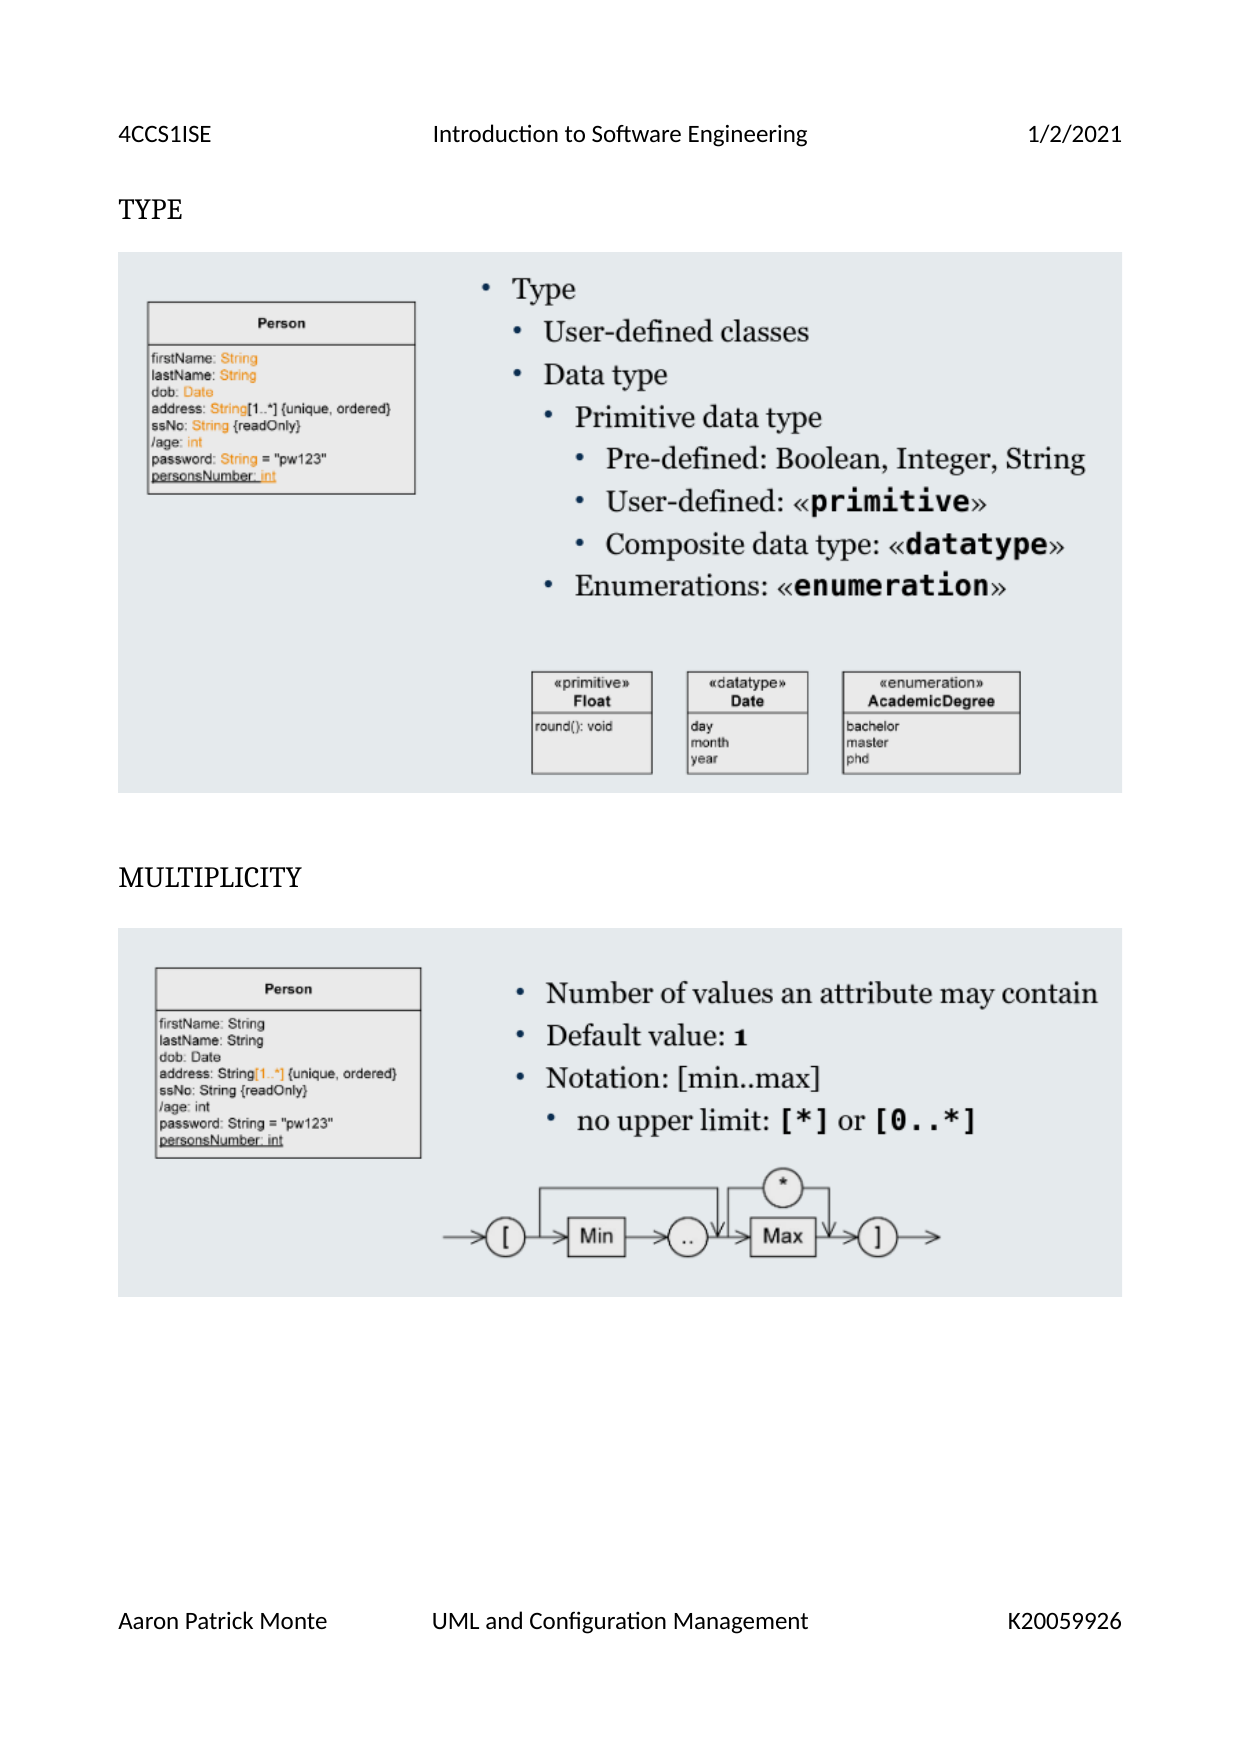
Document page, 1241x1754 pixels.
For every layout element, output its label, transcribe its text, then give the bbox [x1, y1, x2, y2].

subtitle Multiplicity [118, 861, 1122, 894]
picture [118, 252, 1123, 793]
picture [118, 928, 1123, 1297]
subtitle Type [118, 193, 1122, 226]
